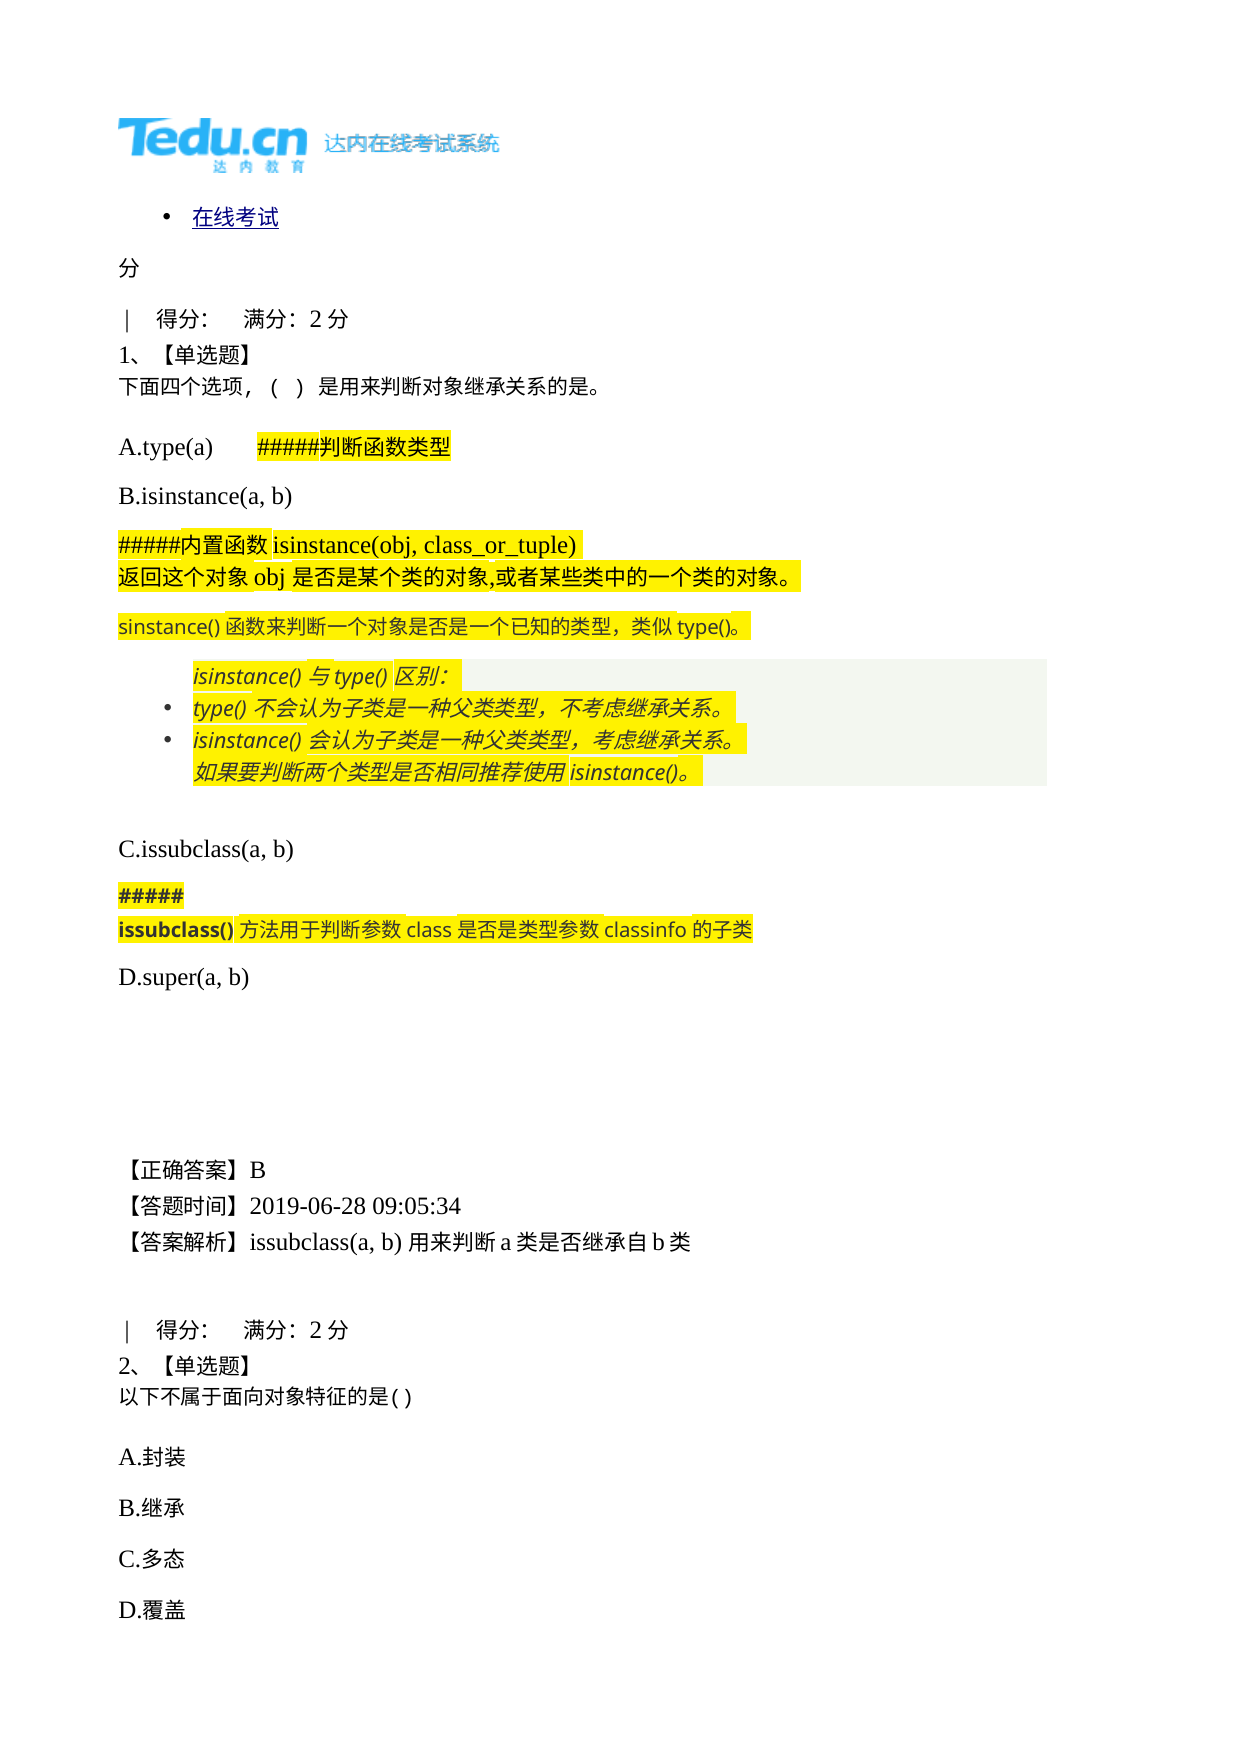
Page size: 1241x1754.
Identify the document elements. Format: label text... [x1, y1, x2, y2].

text B.继承 [118, 1491, 1122, 1523]
text isinstance() 与 type() 区别： [193, 659, 1047, 691]
text 返回这个对象obj 是否是某个类的对象,或者某些类中的一个类的对象。 [118, 560, 1122, 592]
text sinstance() 函数来判断一个对象是否是一个已知的类型，类似 type()。 [118, 611, 1122, 640]
text A.封装 [118, 1440, 1122, 1472]
text ##### issubclass() 方法用于判断参数 class 是否是类型参数 classinfo 的子类 [118, 882, 1122, 943]
list 在线考试 [162, 202, 1122, 232]
text B.isinstance(a, b) [118, 481, 1122, 509]
text C.issubclass(a, b) [118, 834, 1122, 863]
text | 得分： 满分：2分 [118, 302, 1122, 334]
text 下面四个选项, ( ) 是用来判断对象继承关系的是。 [118, 375, 1122, 400]
text 1、【单选题】 [118, 338, 1122, 370]
text 【答案解析】issubclass(a, b) 用来判断a类是否继承自b类 [118, 1225, 1122, 1257]
text 【正确答案】B [118, 1153, 1122, 1184]
text 以下不属于面向对象特征的是() [118, 1385, 1122, 1411]
text 分 [118, 251, 1122, 283]
text 【答题时间】2019-06-28 09:05:34 [118, 1189, 1122, 1221]
list #####内置函数isinstance(obj, class_or_tuple) [118, 528, 1122, 560]
text C.多态 [118, 1542, 1122, 1574]
picture [118, 118, 500, 173]
text 2、【单选题】 [118, 1349, 1122, 1381]
text D.覆盖 [118, 1593, 1122, 1625]
list type() 不会认为子类是一种父类类型，不考虑继承关系。 [193, 691, 1047, 723]
text 如果要判断两个类型是否相同推荐使用 isinstance()。 [193, 755, 1047, 786]
list isinstance() 会认为子类是一种父类类型，考虑继承关系。 [193, 723, 1047, 755]
text D.super(a, b) [118, 962, 1122, 991]
text | 得分： 满分：2分 [118, 1313, 1122, 1344]
text A.type(a) #####判断函数类型 [118, 430, 1122, 461]
